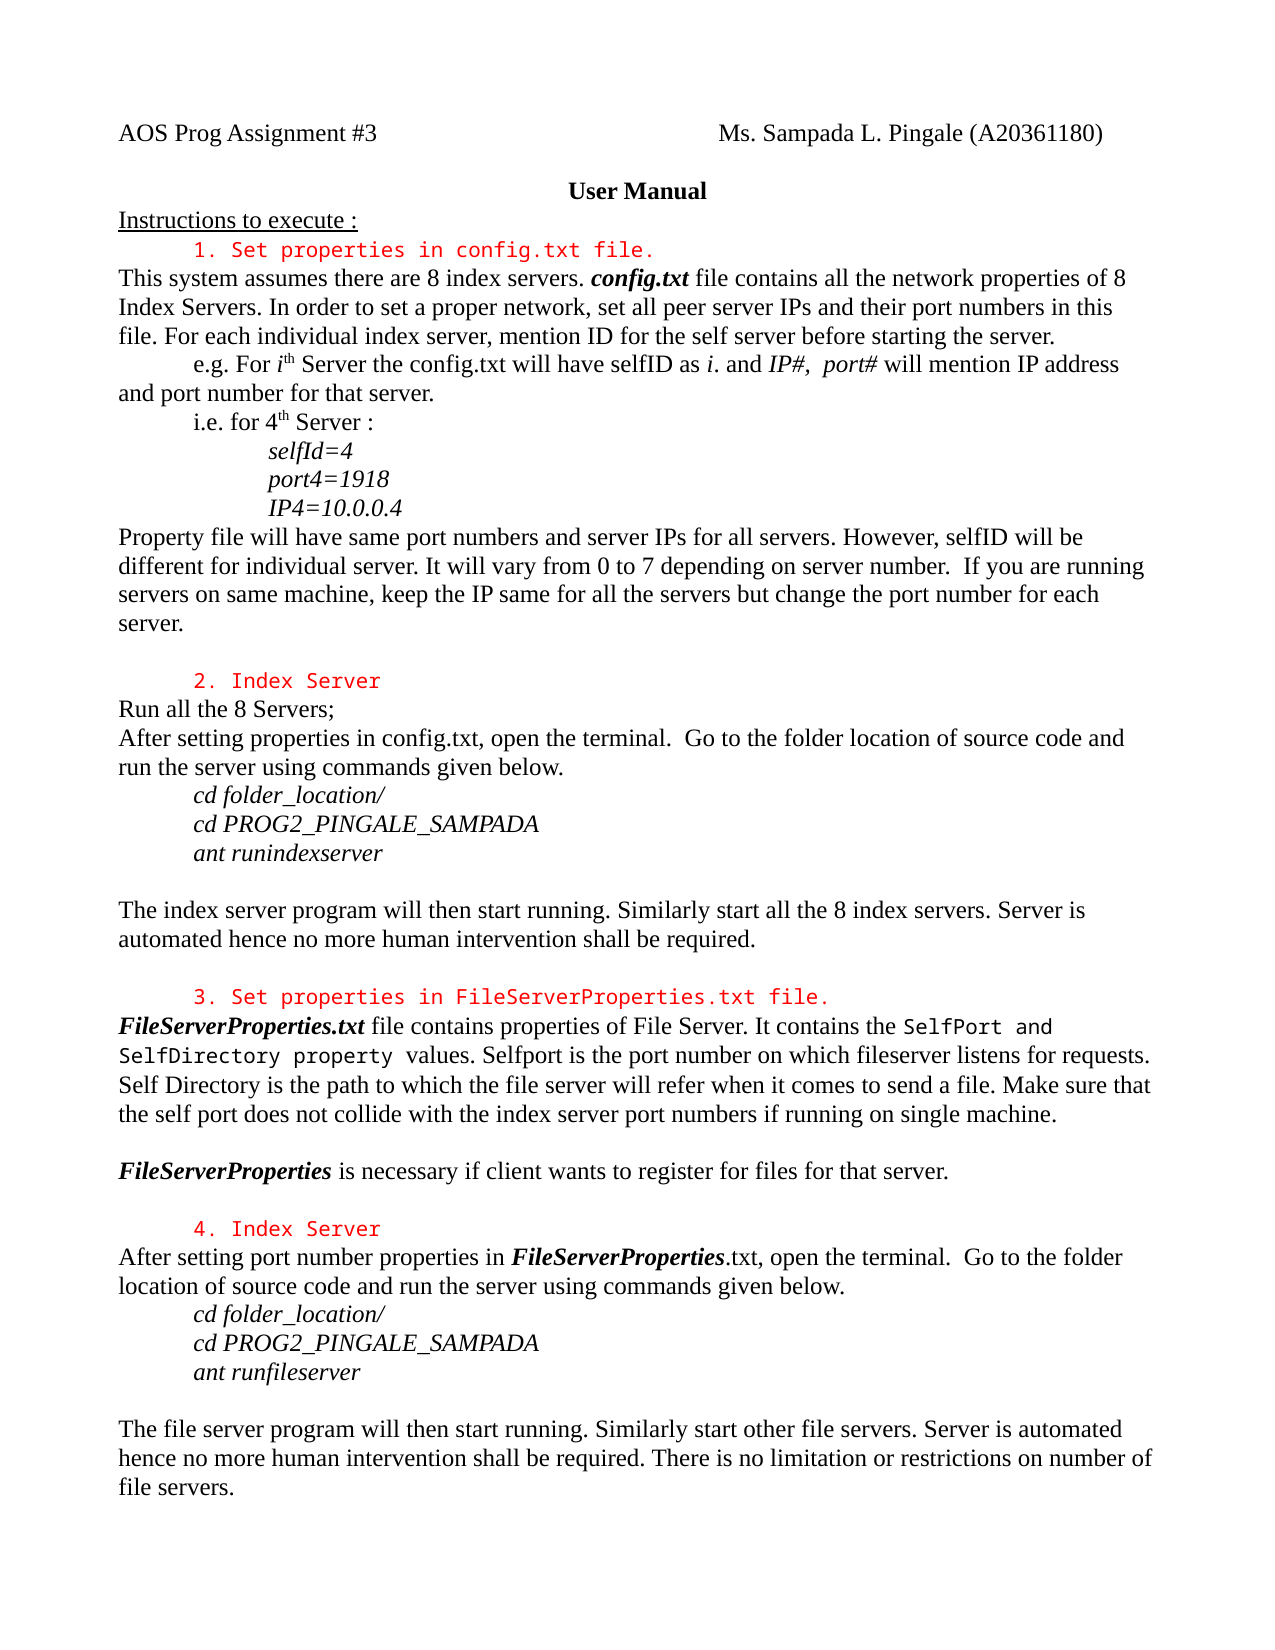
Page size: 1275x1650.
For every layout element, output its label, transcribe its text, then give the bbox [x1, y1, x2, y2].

text ant runfileserver [118, 1357, 1157, 1386]
text Instructions to execute : 1. Set properties in config.txt file. [118, 205, 1157, 263]
text After setting properties in config.txt, open the terminal. Go to the folder location of source code and run the server using commands given below. [118, 723, 1157, 781]
text Run all the 8 Servers; [118, 694, 1157, 723]
text FileServerProperties is necessary if client wants to register for files for that server. [118, 1156, 1157, 1185]
text port4=1918 [118, 464, 1157, 493]
text i.e. for 4th Server : [118, 407, 1157, 436]
text The index server program will then start running. Similarly start all the 8 index servers. Server is automated hence no more human intervention shall be required. [118, 896, 1157, 953]
text IP4=10.0.0.4 [118, 493, 1157, 522]
text cd folder_location/ [118, 1299, 1157, 1328]
text FileServerProperties.txt file contains properties of File Server. It contains the SelfPort and SelfDirectory property values. Selfport is the port number on which fileserver listens for requests. [118, 1011, 1157, 1070]
text This system assumes there are 8 index servers. config.txt file contains all the network properties of 8 Index Servers. In order to set a proper network, set all peer server IPs and their port numbers in this file. For each individual index server, mention ID for the self server before starting the server. [118, 263, 1157, 349]
text selfId=4 [118, 436, 1157, 464]
text 4. Index Server [118, 1214, 1157, 1242]
text cd PROG2_PINGALE_SAMPADA [118, 809, 1157, 838]
text cd PROG2_PINGALE_SAMPADA [118, 1328, 1157, 1357]
text cd folder_location/ [118, 781, 1157, 809]
text After setting port number properties in FileServerProperties.txt, open the terminal. Go to the folder location of source code and run the server using commands given below. [118, 1242, 1157, 1299]
text The file server program will then start running. Similarly start other file servers. Server is automated hence no more human intervention shall be required. There is no limitation or restrictions on number of file servers. [118, 1414, 1157, 1501]
text Self Directory is the path to which the file server will refer when it comes to send a file. Make sure that the self port does not collide with the index server port numbers if running on single machine. [118, 1070, 1157, 1127]
text User Manual [118, 176, 1157, 205]
text Property file will have same port numbers and server IPs for all servers. However, selfID will be different for individual server. It will vary from 0 to 7 depending on server number. If you are running servers on same machine, keep the IP same for all the servers but change the port number for each server. [118, 522, 1157, 637]
text 2. Index Server [118, 666, 1157, 694]
text 3. Set properties in FileServerProperties.txt file. [118, 981, 1157, 1011]
text e.g. For ith Server the config.txt will have selfID as i. and IP#, port# will mention IP address and port number for that server. [118, 349, 1157, 407]
text ant runindexserver [118, 838, 1157, 867]
